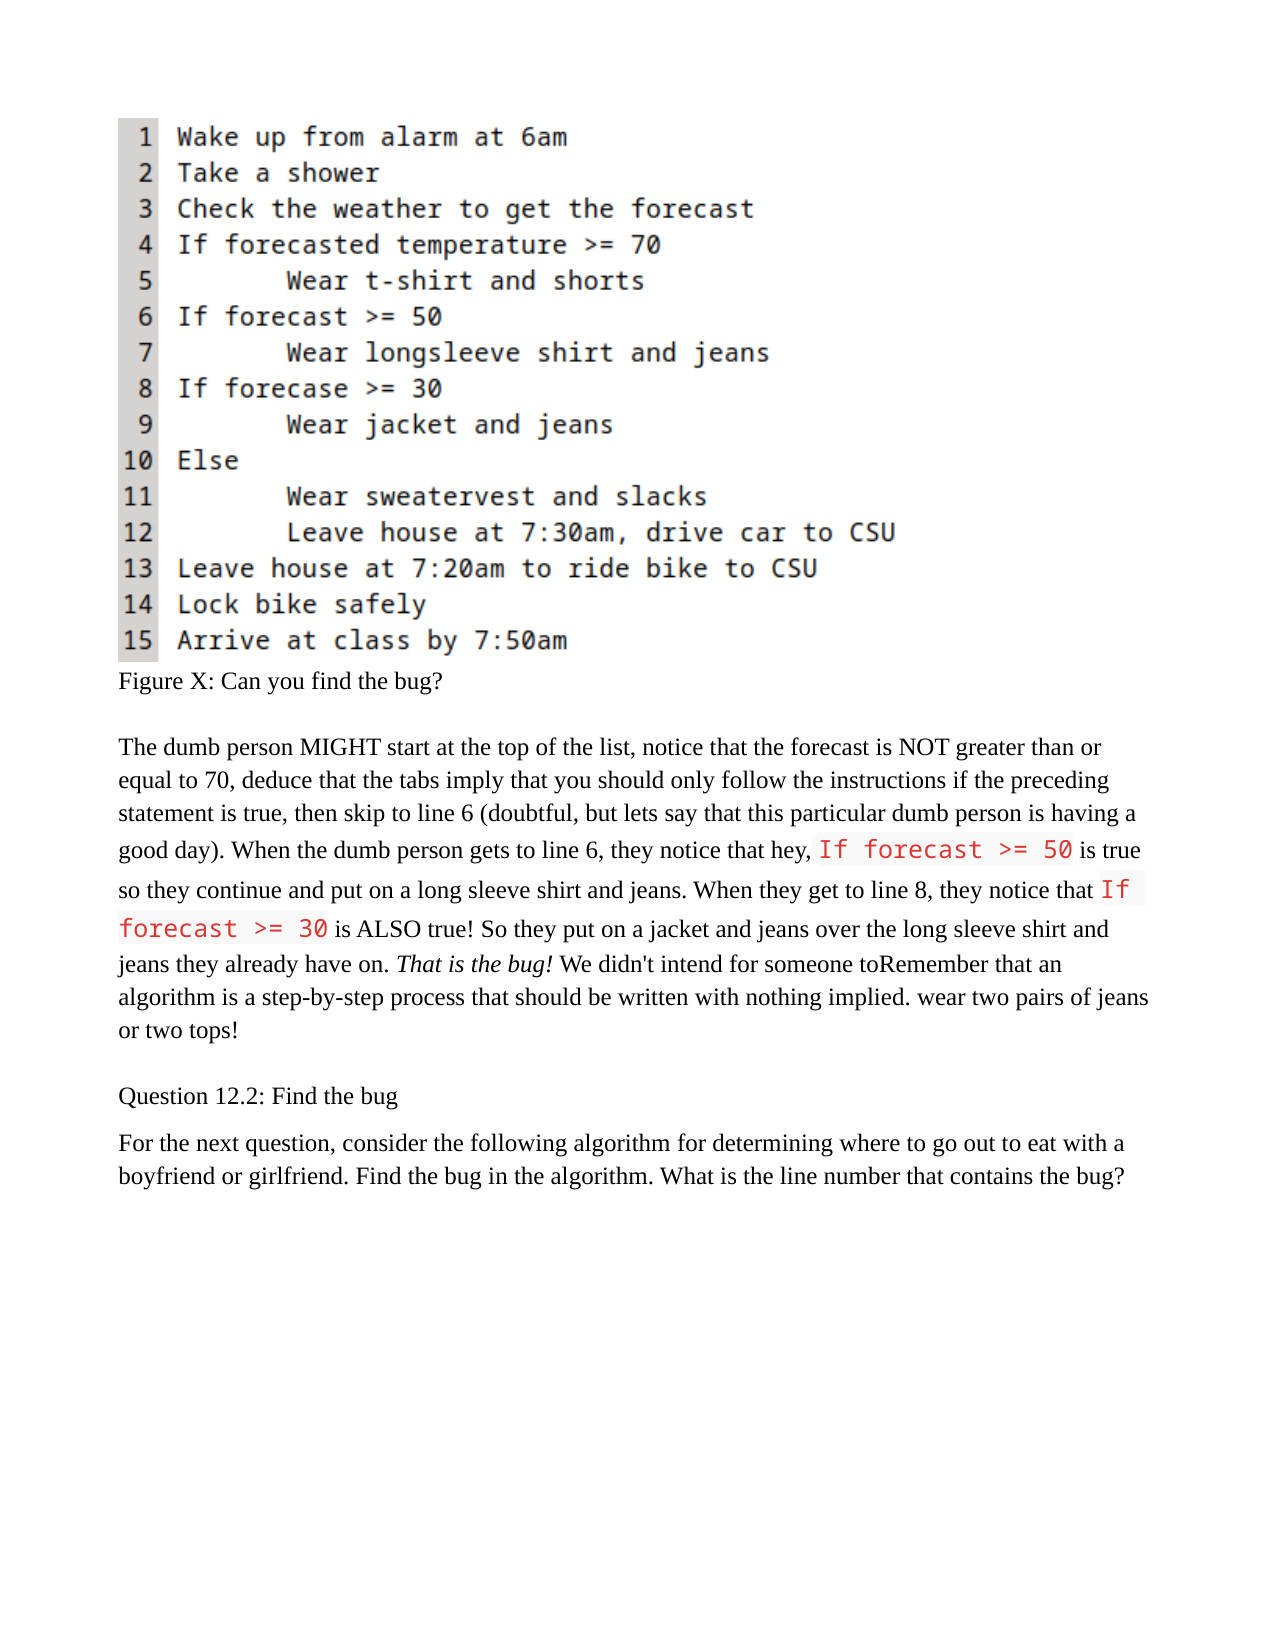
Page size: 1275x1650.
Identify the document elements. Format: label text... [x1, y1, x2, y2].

text Question 12.2: Find the bug [118, 1081, 1157, 1109]
text Figure X: Can you find the bug? [118, 666, 1157, 695]
text For the next question, consider the following algorithm for determining where to go out to eat with a boyfriend or girlfriend. Find the bug in the algorithm. What is the line number that contains the bug? [118, 1128, 1157, 1190]
picture [118, 118, 948, 662]
text The dumb person MIGHT start at the top of the list, notice that the forecast is NOT greater than or equal to 70, deduce that the tabs imply that you should only follow the instructions if the preceding statement is true, then skip to line 6 (doubtful, but lets say that this particular dumb person is having a good day). When the dumb person gets to line 6, they notice that hey, If forecast >= 50 is true so they continue and put on a long sleeve shirt and jeans. When they get to line 8, they notice that If forecast >= 30 is ALSO true! So they put on a jacket and jeans over the long sleeve shirt and jeans they already have on. That is the bug! We didn't intend for someone toRemember that an algorithm is a step-by-step process that should be written with nothing implied. wear two pairs of jeans or two tops! [118, 732, 1157, 1043]
